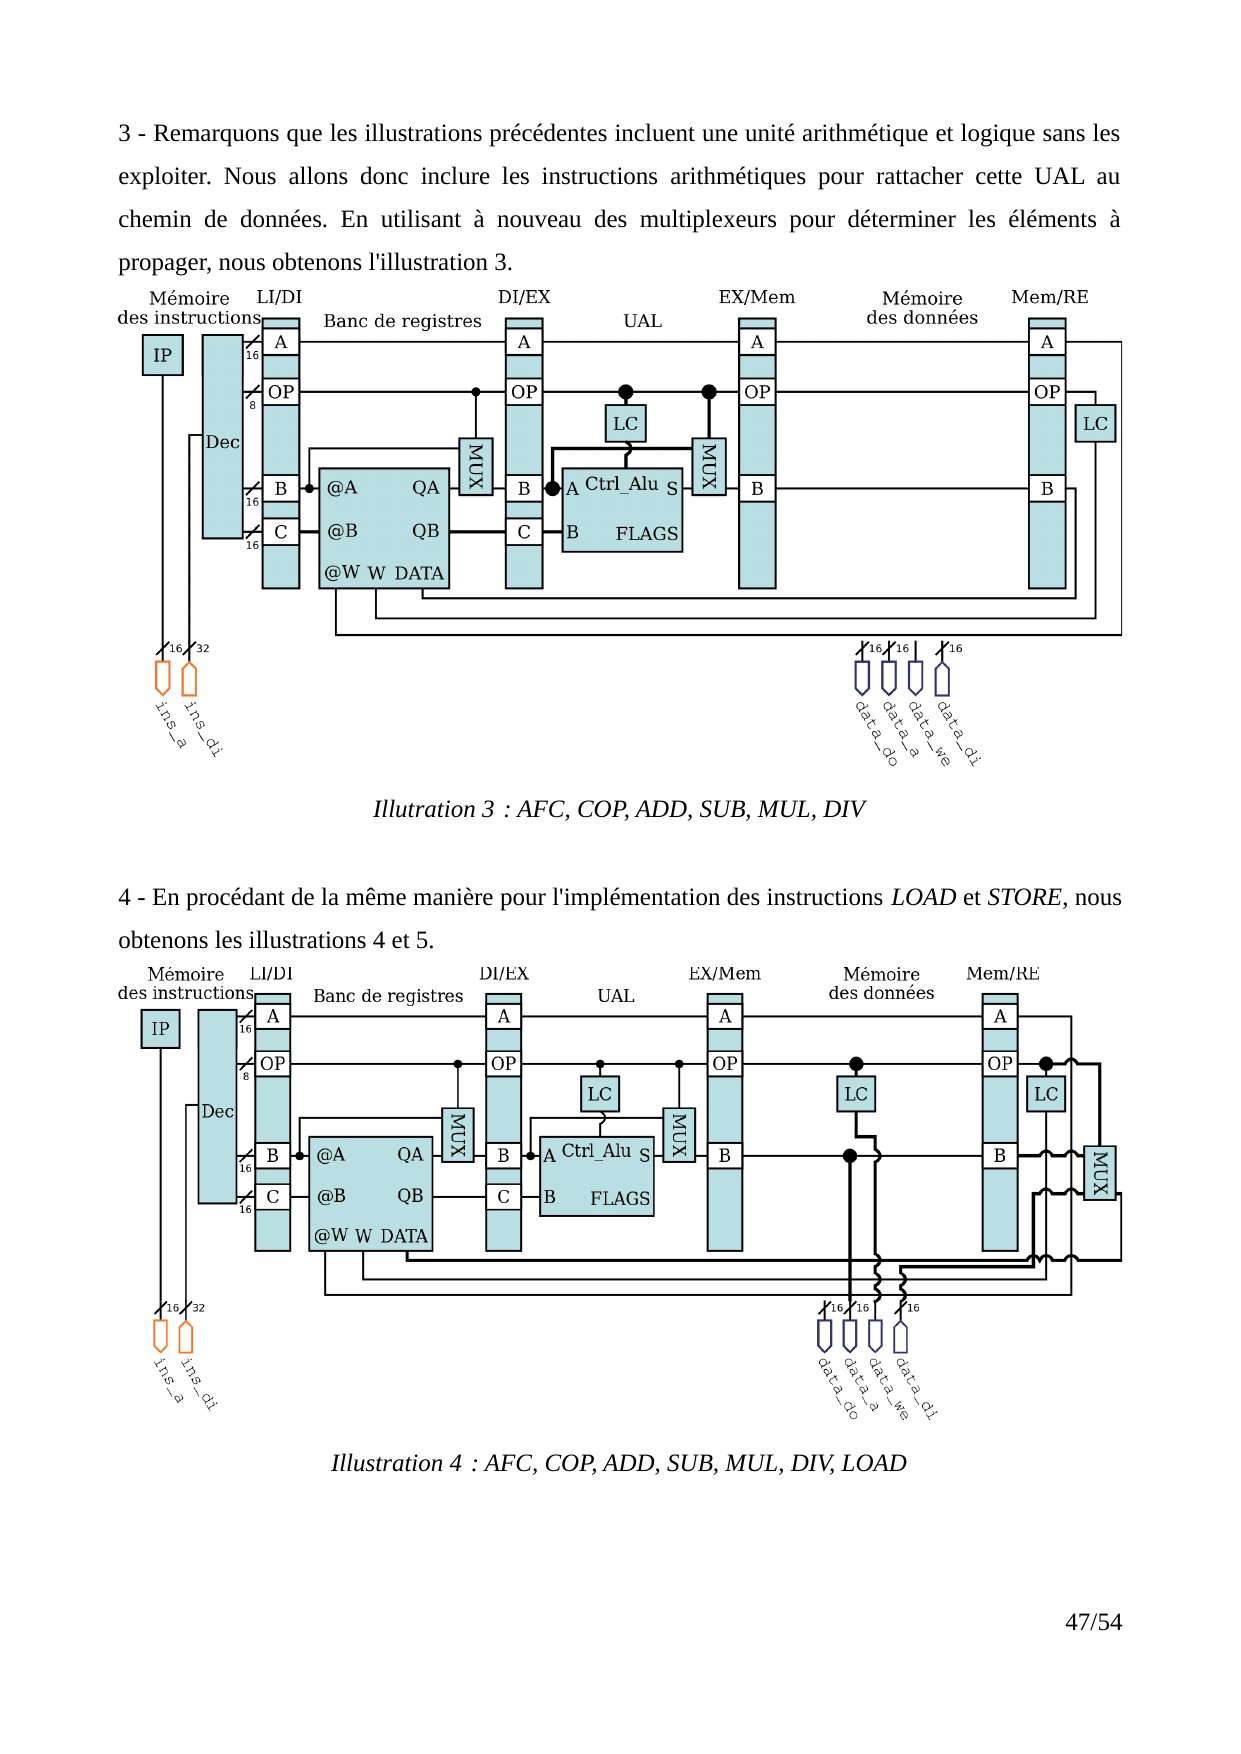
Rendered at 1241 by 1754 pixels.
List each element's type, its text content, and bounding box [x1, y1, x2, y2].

text Illutration 3 : AFC, COP, ADD, SUB, MUL, DIV [118, 794, 1122, 823]
text 3 - Remarquons que les illustrations précédentes incluent une unité arithmétique et logique sans les exploiter. Nous allons donc inclure les instructions arithmétiques pour rattacher cette UAL au chemin de données. En utilisant à nouveau des multiplexeurs pour déterminer les éléments à propager, nous obtenons l'illustration 3. [118, 118, 1122, 276]
text Illustration 4 : AFC, COP, ADD, SUB, MUL, DIV, LOAD [118, 1448, 1122, 1477]
text 4 - En procédant de la même manière pour l'implémentation des instructions LOAD et STORE, nous obtenons les illustrations 4 et 5. [118, 882, 1122, 953]
picture [118, 967, 1123, 1422]
picture [118, 290, 1123, 767]
